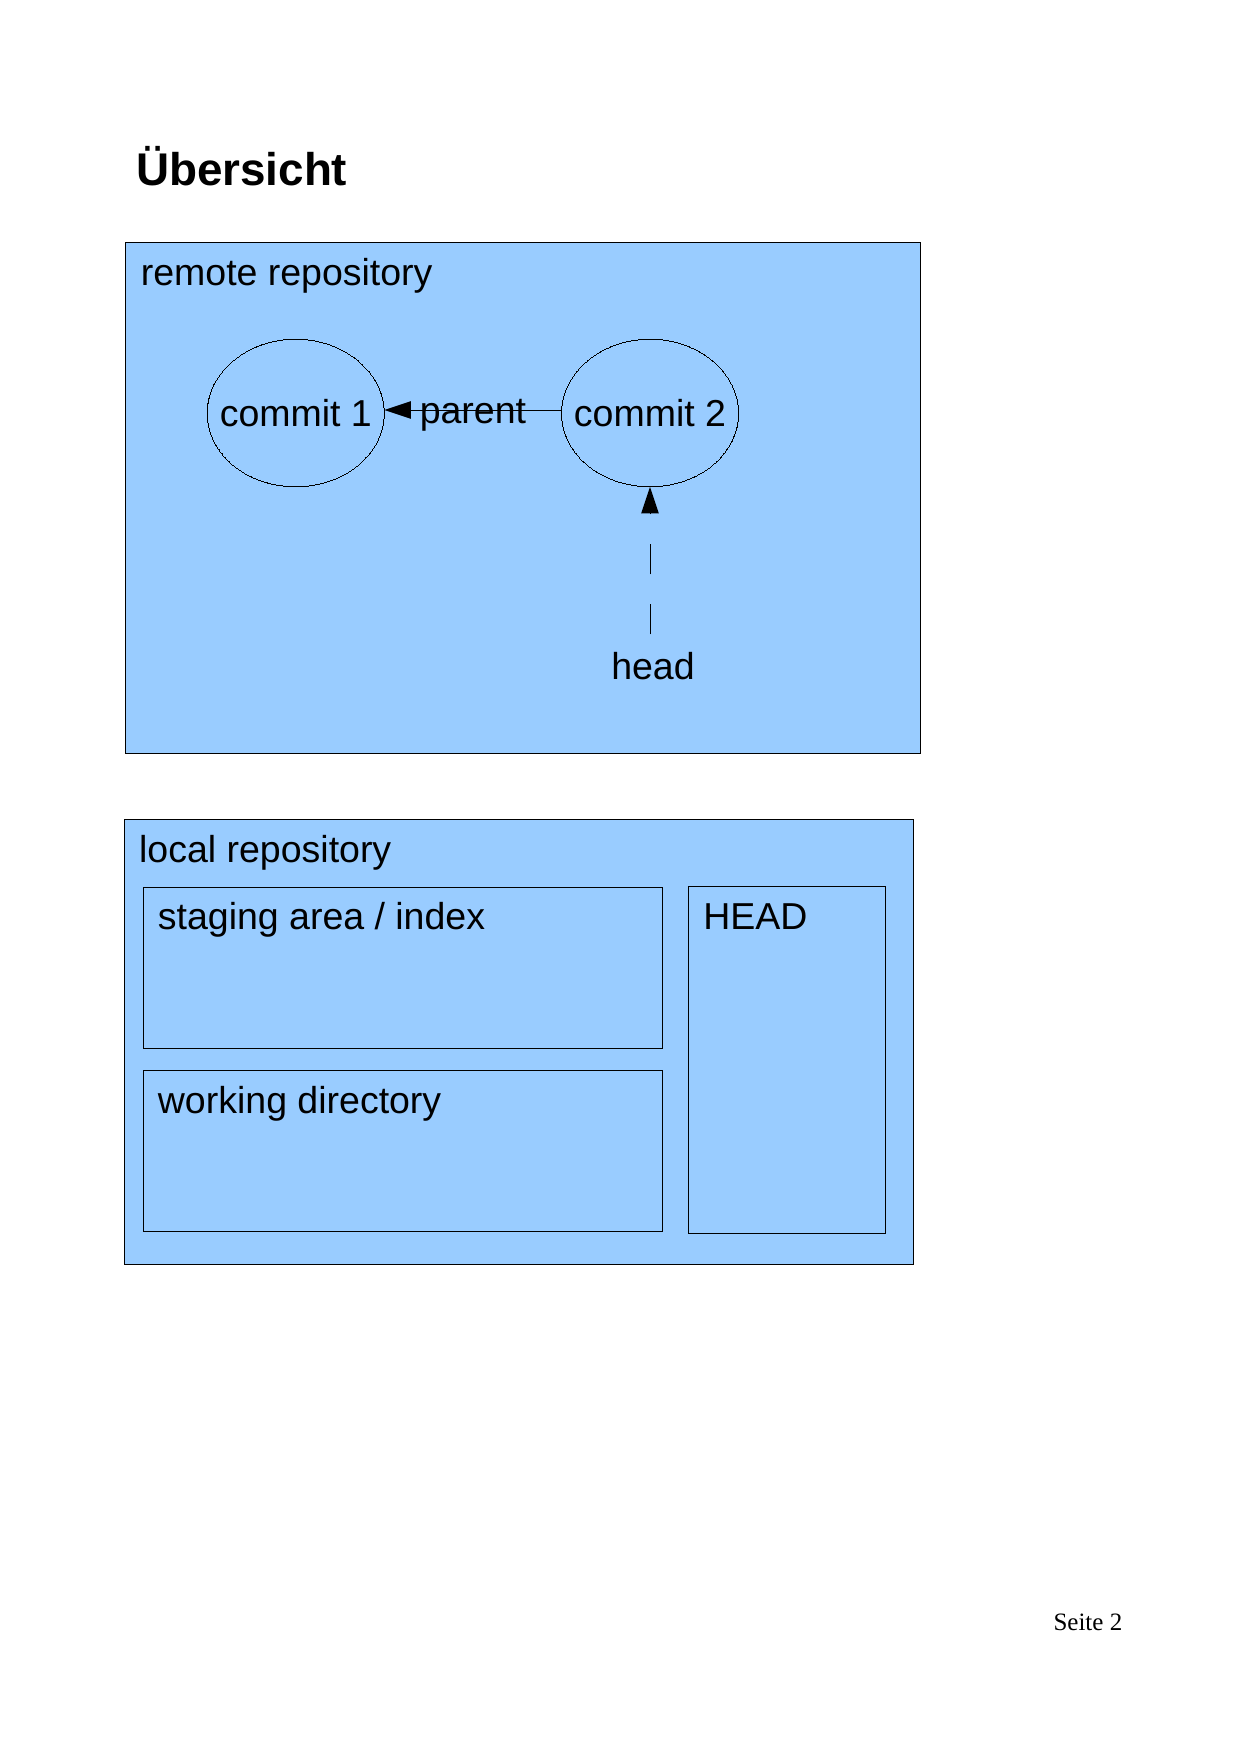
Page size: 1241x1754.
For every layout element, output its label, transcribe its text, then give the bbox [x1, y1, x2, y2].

subtitle Übersicht [136, 143, 1087, 196]
